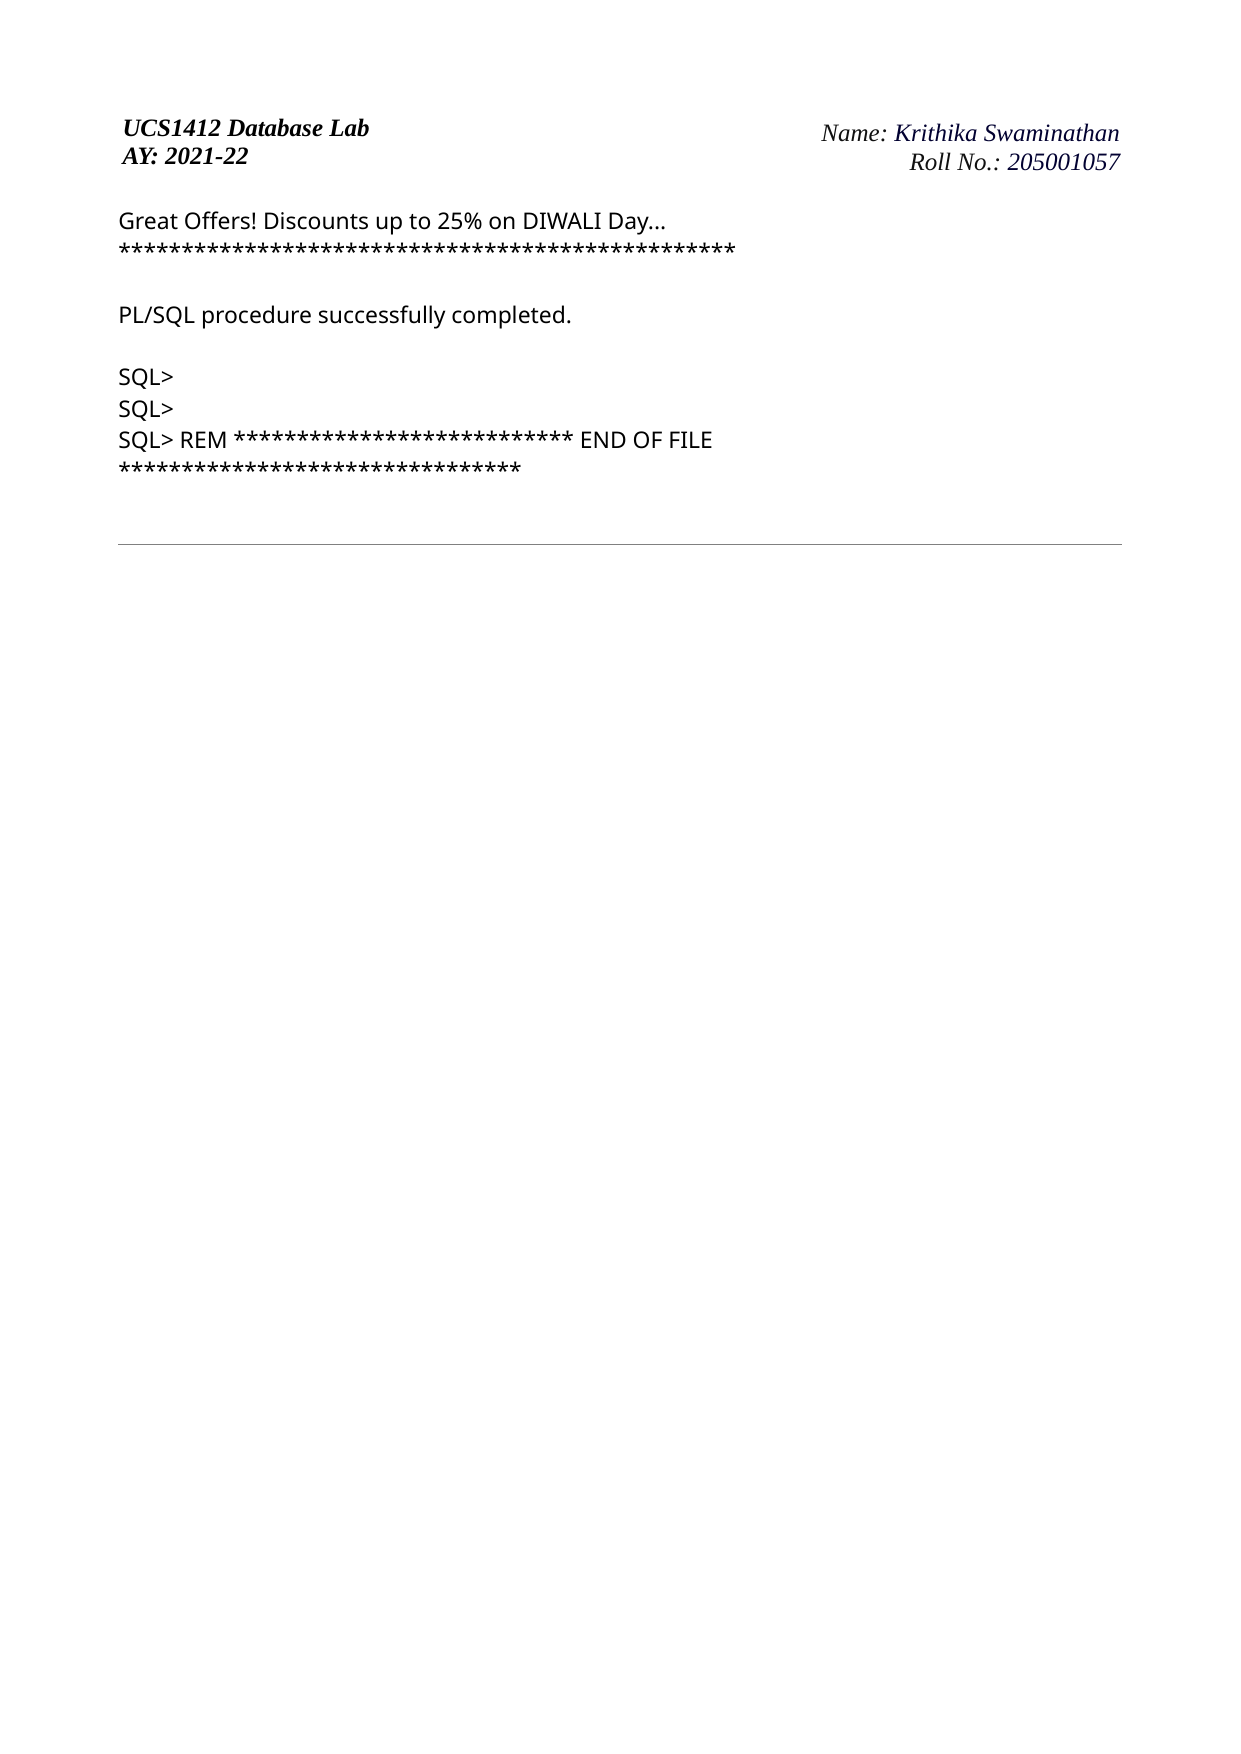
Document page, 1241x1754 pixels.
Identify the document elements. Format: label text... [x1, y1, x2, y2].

text Great Offers! Discounts up to 25% on DIWALI Day... [118, 205, 1122, 236]
text SQL> [118, 361, 1122, 393]
text SQL> [118, 393, 1122, 424]
text SQL> REM *************************** END OF FILE ******************************** [118, 424, 1122, 486]
text PL/SQL procedure successfully completed. [118, 299, 1122, 330]
text ************************************************* [118, 236, 1122, 268]
